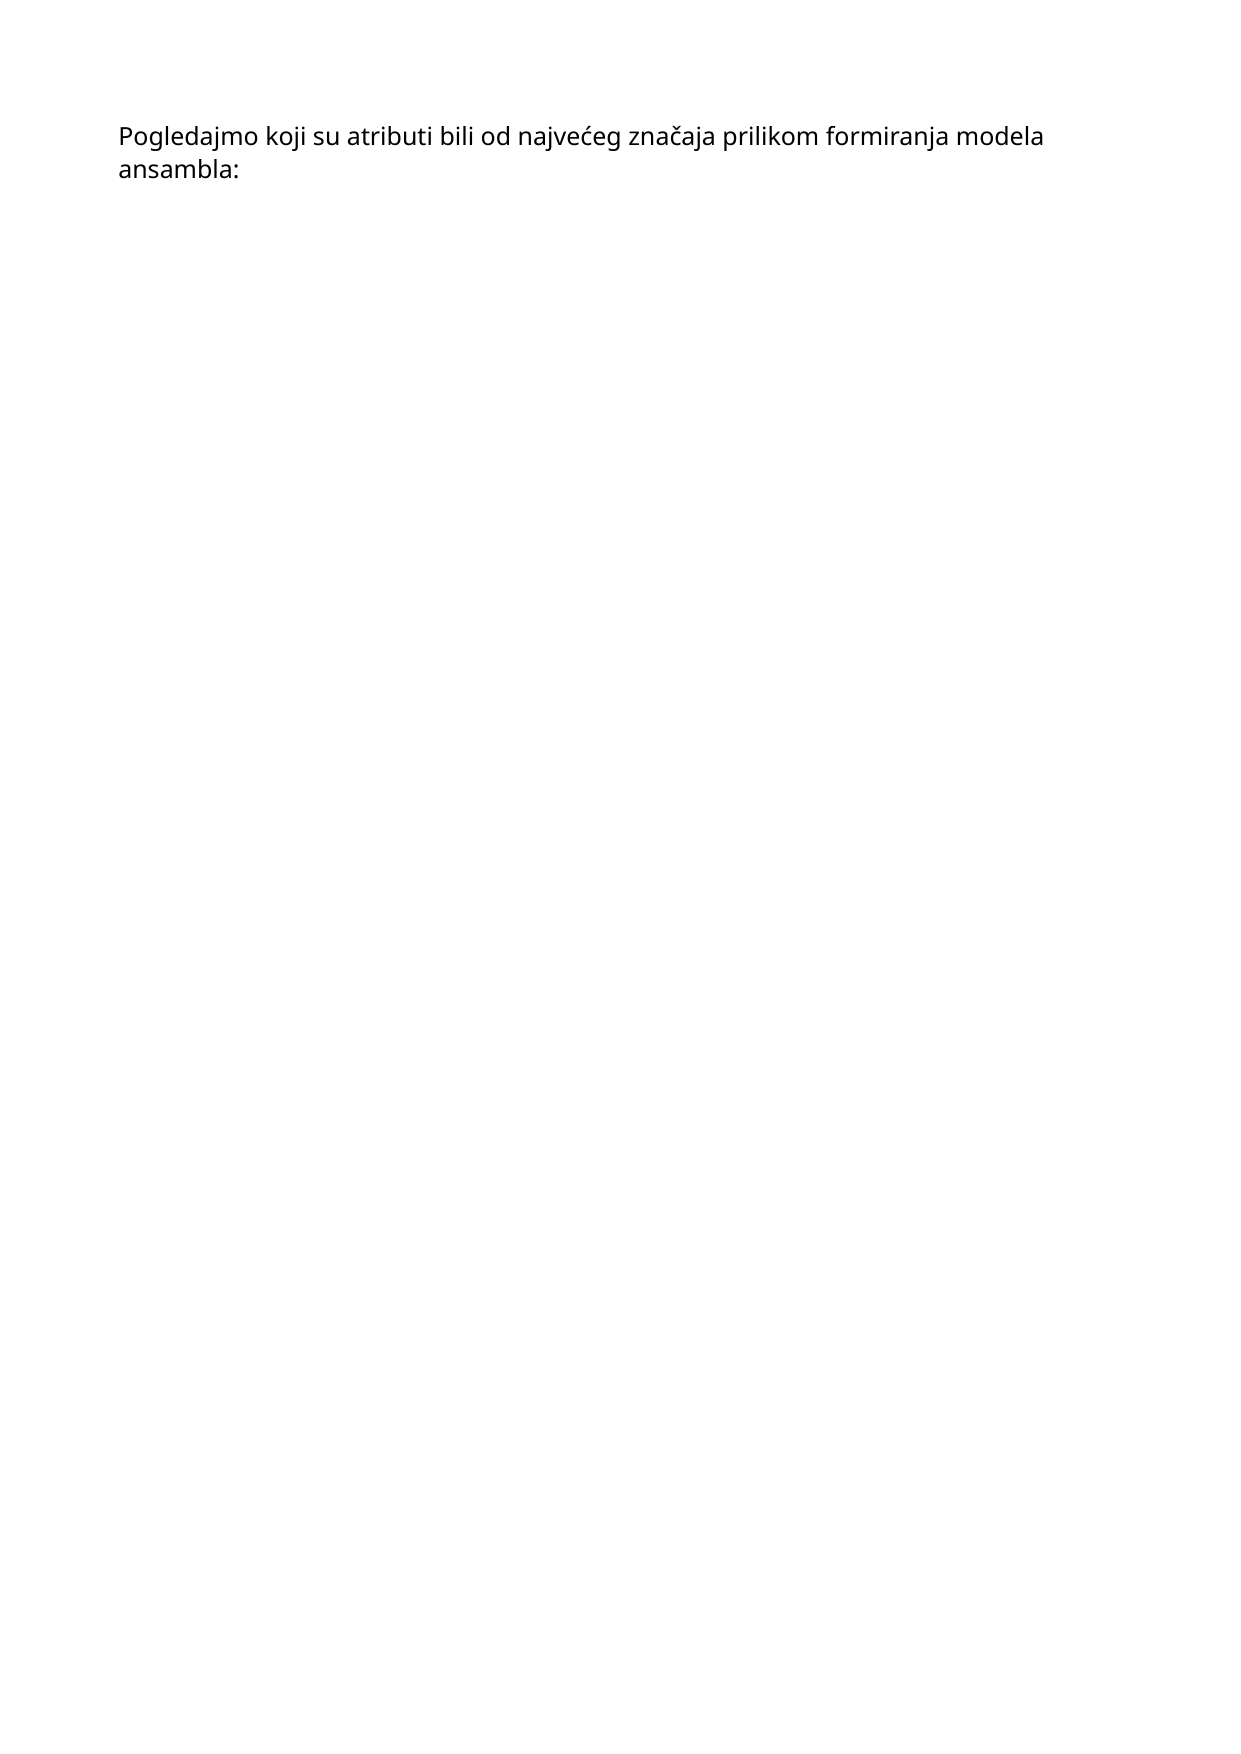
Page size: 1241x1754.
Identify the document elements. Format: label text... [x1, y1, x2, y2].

text Pogledajmo koji su atributi bili od najvećeg značaja prilikom formiranja modela ansambla: [118, 118, 1122, 186]
